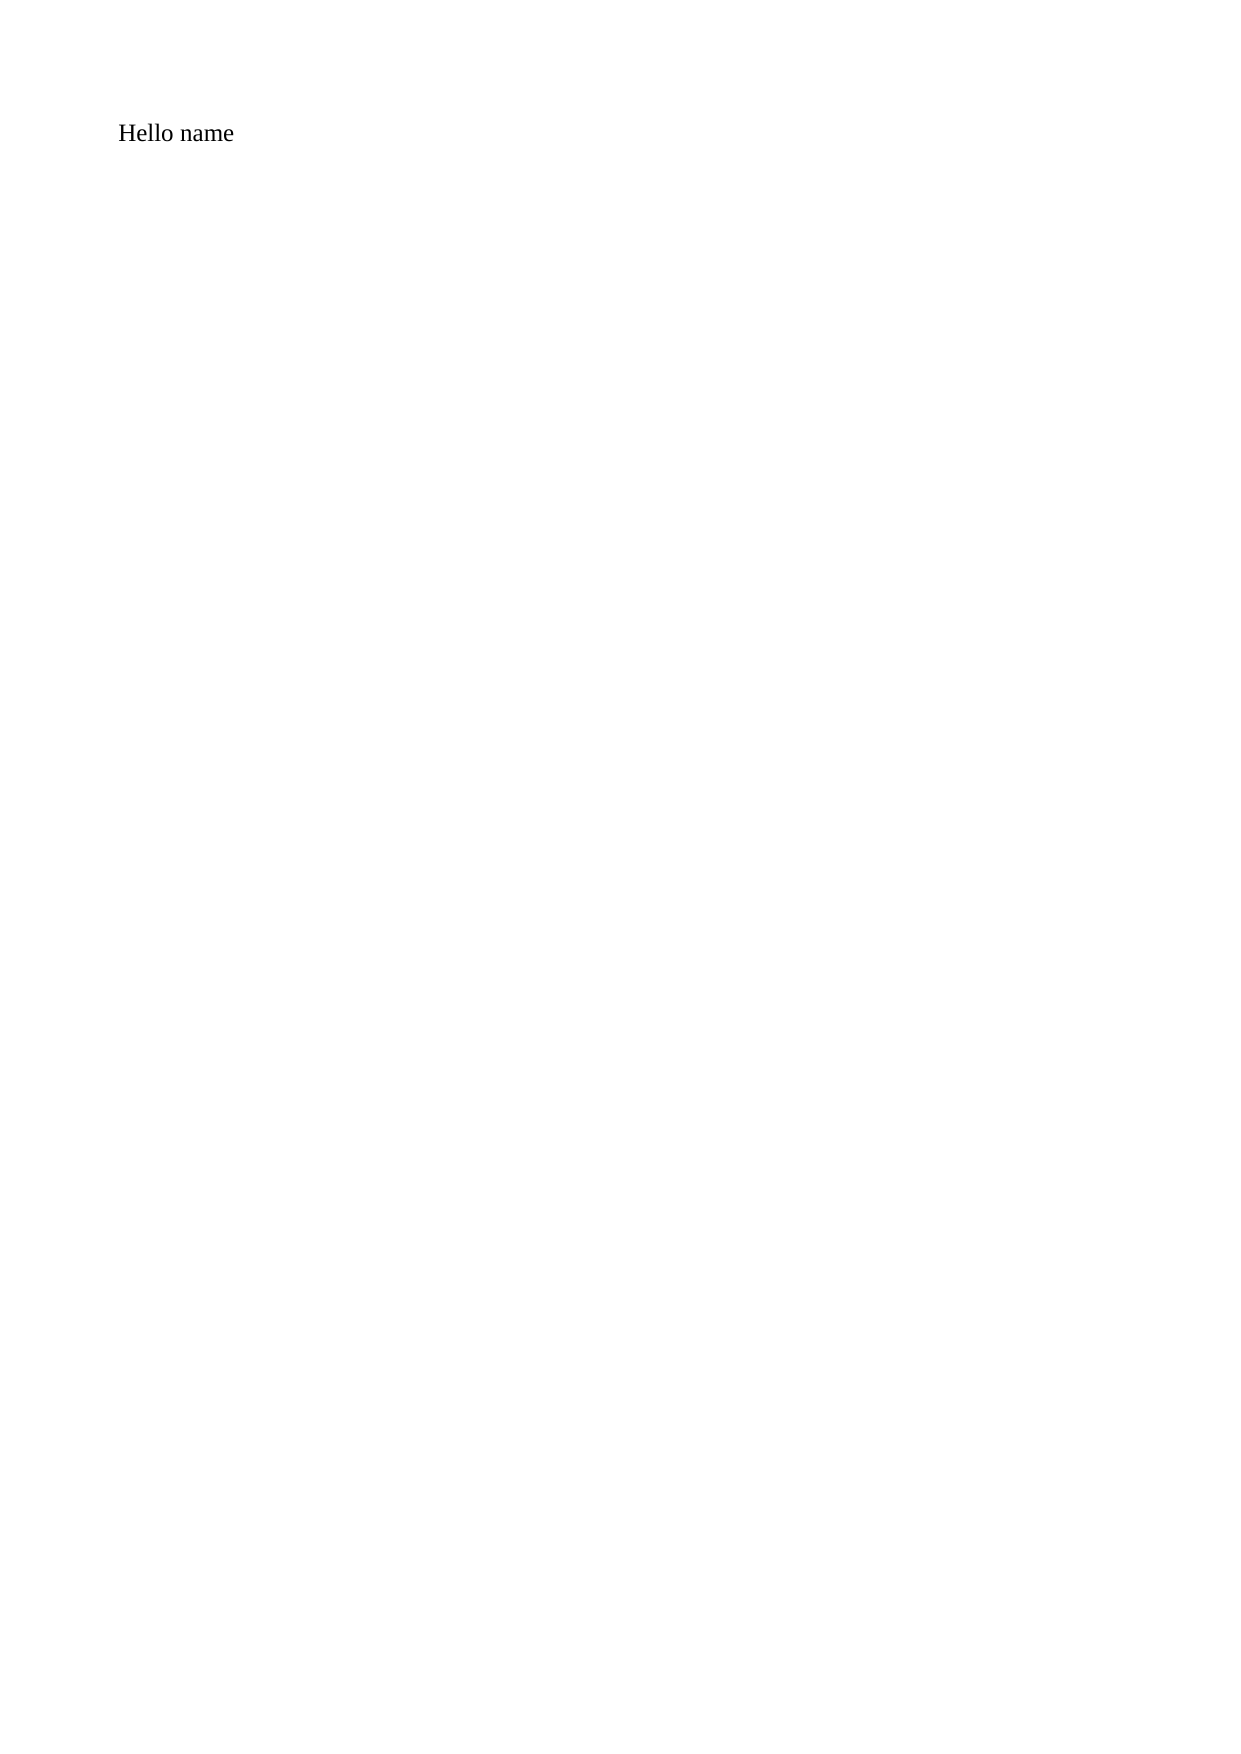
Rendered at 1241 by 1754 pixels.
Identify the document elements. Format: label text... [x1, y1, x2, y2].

text Hello name [118, 118, 1122, 147]
